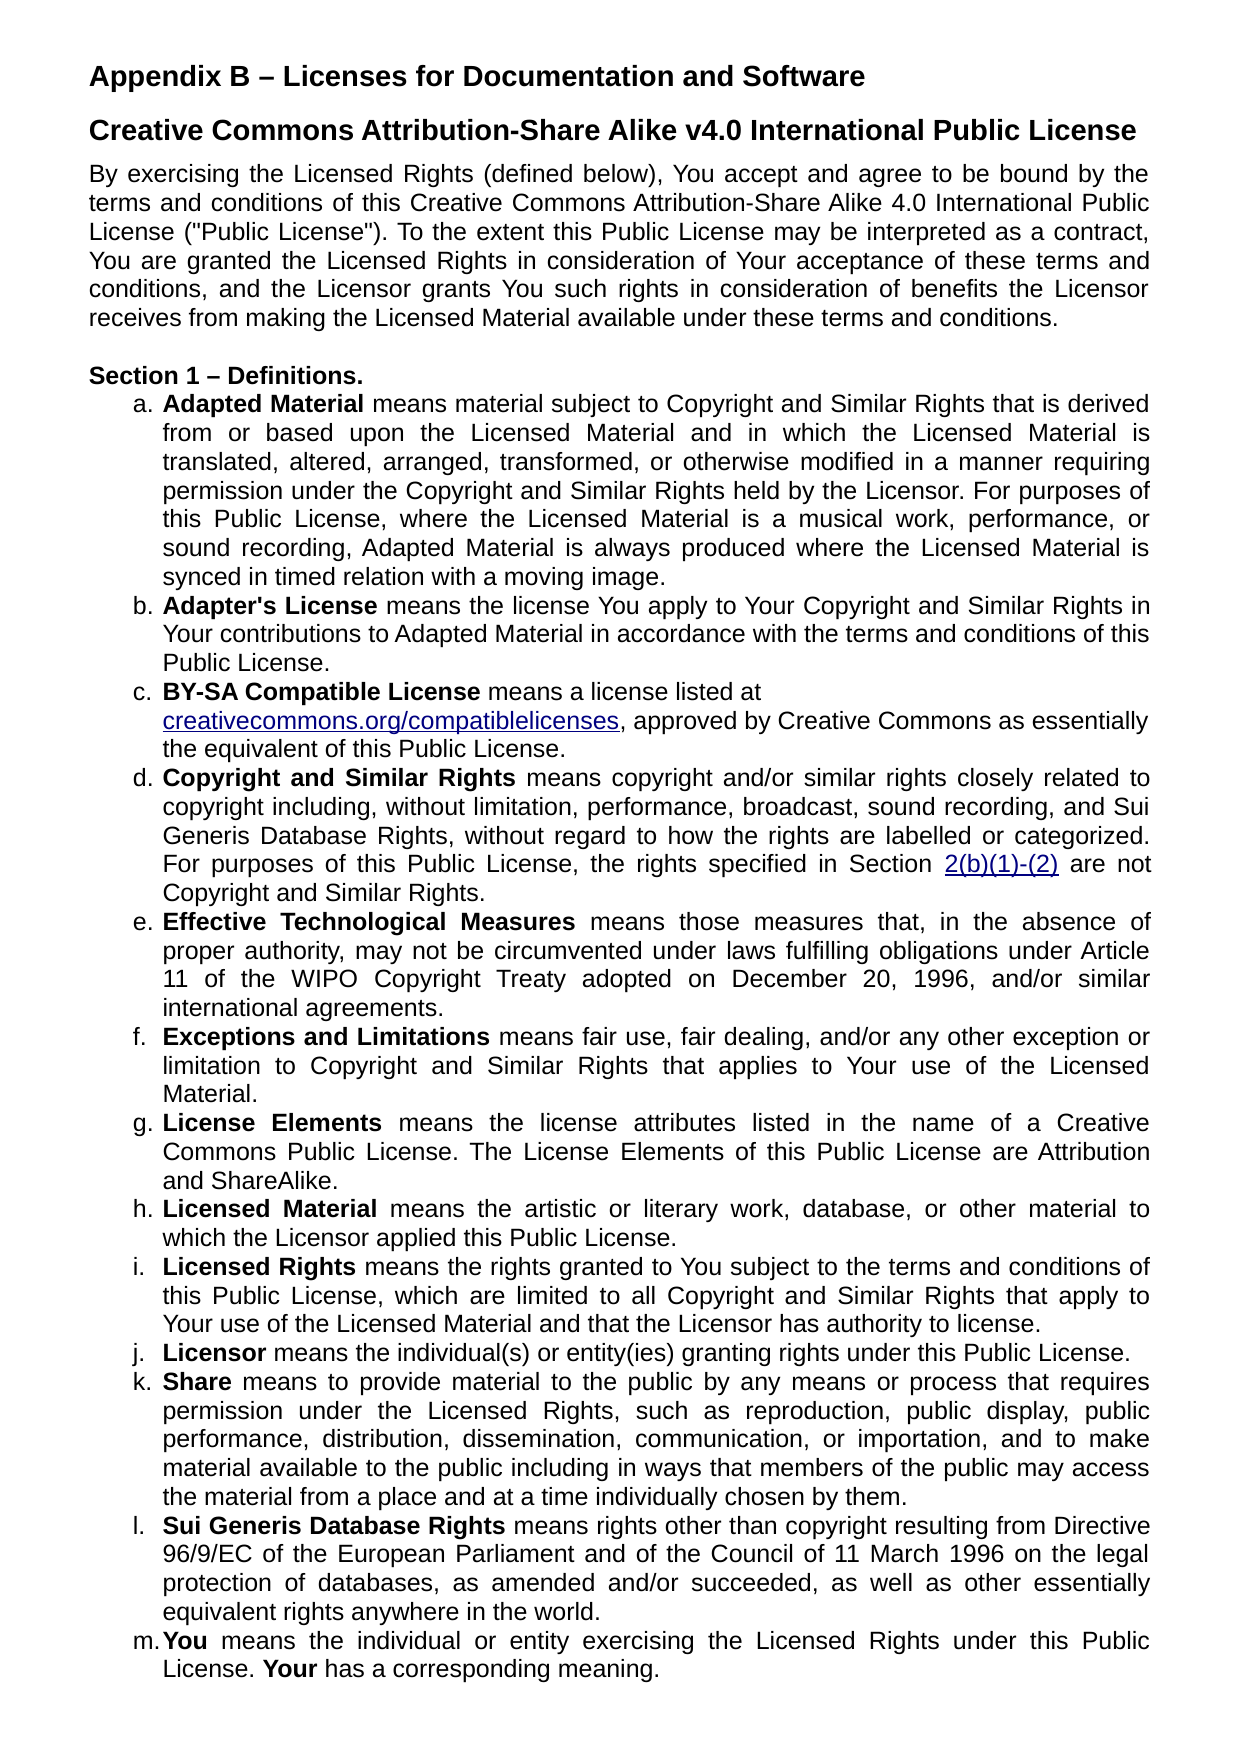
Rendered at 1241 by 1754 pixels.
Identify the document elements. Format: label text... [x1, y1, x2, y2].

list Sui Generis Database Rights means rights other than copyright resulting from Directive 96/9/EC of the European Parliament and of the Council of 11 March 1996 on the legal protection of databases, as amended and/or succeeded, as well as other essentially equivalent rights anywhere in the world. [133, 1511, 1152, 1626]
list You means the individual or entity exercising the Licensed Rights under this Public License. Your has a corresponding meaning. [133, 1626, 1152, 1683]
list Adapter's License means the license You apply to Your Copyright and Similar Rights in Your contributions to Adapted Material in accordance with the terms and conditions of this Public License. [133, 591, 1152, 677]
list BY-SA Compatible License means a license listed at creativecommons.org/compatiblelicenses, approved by Creative Commons as essentially the equivalent of this Public License. [133, 677, 1152, 763]
list Copyright and Similar Rights means copyright and/or similar rights closely related to copyright including, without limitation, performance, broadcast, sound recording, and Sui Generis Database Rights, without regard to how the rights are labelled or categorized. For purposes of this Public License, the rights specified in Section 2(b)(1)-(2) are not Copyright and Similar Rights. [133, 763, 1152, 907]
subtitle Appendix B – Licenses for Documentation and Software [88, 59, 1152, 93]
list Effective Technological Measures means those measures that, in the absence of proper authority, may not be circumvented under laws fulfilling obligations under Article 11 of the WIPO Copyright Treaty adopted on December 20, 1996, and/or similar international agreements. [133, 907, 1152, 1022]
text By exercising the Licensed Rights (defined below), You accept and agree to be bound by the terms and conditions of this Creative Commons Attribution-Share Alike 4.0 International Public License ("Public License"). To the extent this Public License may be interpreted as a contract, You are granted the Licensed Rights in consideration of Your acceptance of these terms and conditions, and the Licensor grants You such rights in consideration of benefits the Licensor receives from making the Licensed Material available under these terms and conditions. [88, 159, 1152, 332]
subtitle Creative Commons Attribution-Share Alike v4.0 International Public License [88, 113, 1152, 147]
list Licensed Material means the artistic or literary work, database, or other material to which the Licensor applied this Public License. [133, 1194, 1152, 1252]
list License Elements means the license attributes listed in the name of a Creative Commons Public License. The License Elements of this Public License are Attribution and ShareAlike. [133, 1108, 1152, 1194]
list Adapted Material means material subject to Copyright and Similar Rights that is derived from or based upon the Licensed Material and in which the Licensed Material is translated, altered, arranged, transformed, or otherwise modified in a manner requiring permission under the Copyright and Similar Rights held by the Licensor. For purposes of this Public License, where the Licensed Material is a musical work, performance, or sound recording, Adapted Material is always produced where the Licensed Material is synced in timed relation with a moving image. [133, 389, 1152, 591]
list Licensed Rights means the rights granted to You subject to the terms and conditions of this Public License, which are limited to all Copyright and Similar Rights that apply to Your use of the Licensed Material and that the Licensor has authority to license. [133, 1252, 1152, 1338]
text Section 1 – Definitions. [88, 361, 1152, 389]
list Licensor means the individual(s) or entity(ies) granting rights under this Public License. [133, 1338, 1152, 1367]
list Share means to provide material to the public by any means or process that requires permission under the Licensed Rights, such as reproduction, public display, public performance, distribution, dissemination, communication, or importation, and to make material available to the public including in ways that members of the public may access the material from a place and at a time individually chosen by them. [133, 1367, 1152, 1511]
list Exceptions and Limitations means fair use, fair dealing, and/or any other exception or limitation to Copyright and Similar Rights that applies to Your use of the Licensed Material. [133, 1022, 1152, 1108]
